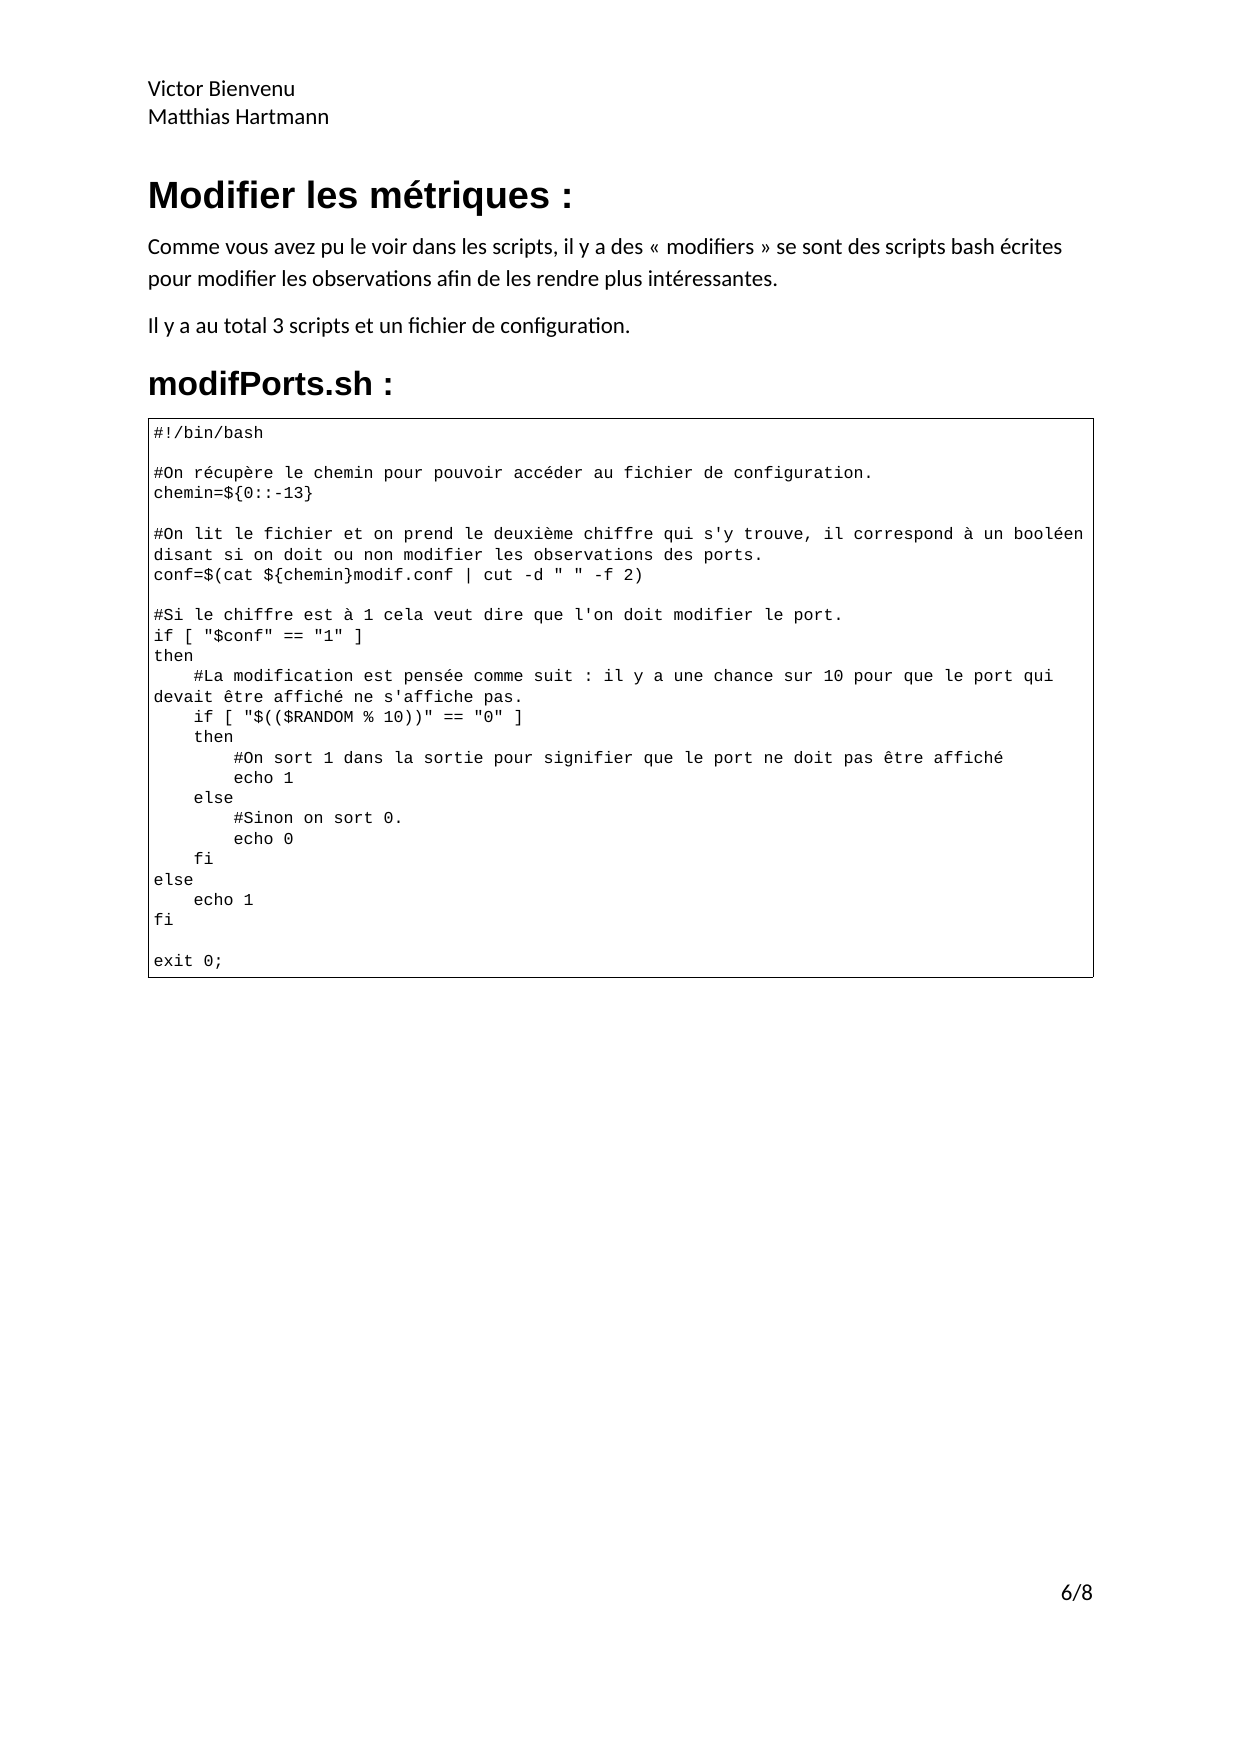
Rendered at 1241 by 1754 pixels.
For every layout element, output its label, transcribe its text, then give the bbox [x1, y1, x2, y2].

table_header #!/bin/bash #On récupère le chemin pour pouvoir accéder au fichier de configuration. chemin=${0::-13} #On lit le fichier et on prend le deuxième chiffre qui s'y trouve, il correspond à un booléen disant si on doit ou non modifier les observations des ports. conf=$(cat ${chemin}modif.conf | cut -d " " -f 2) #Si le chiffre est à 1 cela veut dire que l'on doit modifier le port. if [ "$conf" == "1" ] then #La modification est pensée comme suit : il y a une chance sur 10 pour que le port qui devait être affiché ne s'affiche pas. if [ "$(($RANDOM % 10))" == "0" ] then #On sort 1 dans la sortie pour signifier que le port ne doit pas être affiché echo 1 else #Sinon on sort 0. echo 0 fi else echo 1 fi exit 0; [149, 419, 1093, 977]
subtitle Modifier les métriques : [148, 173, 1093, 216]
text Il y a au total 3 scripts et un fichier de configuration. [148, 311, 1093, 339]
subtitle modifPorts.sh : [148, 364, 1093, 403]
text Comme vous avez pu le voir dans les scripts, il y a des « modifiers » se sont des scripts bash écrites pour modifier les observations afin de les rendre plus intéressantes. [148, 232, 1093, 292]
